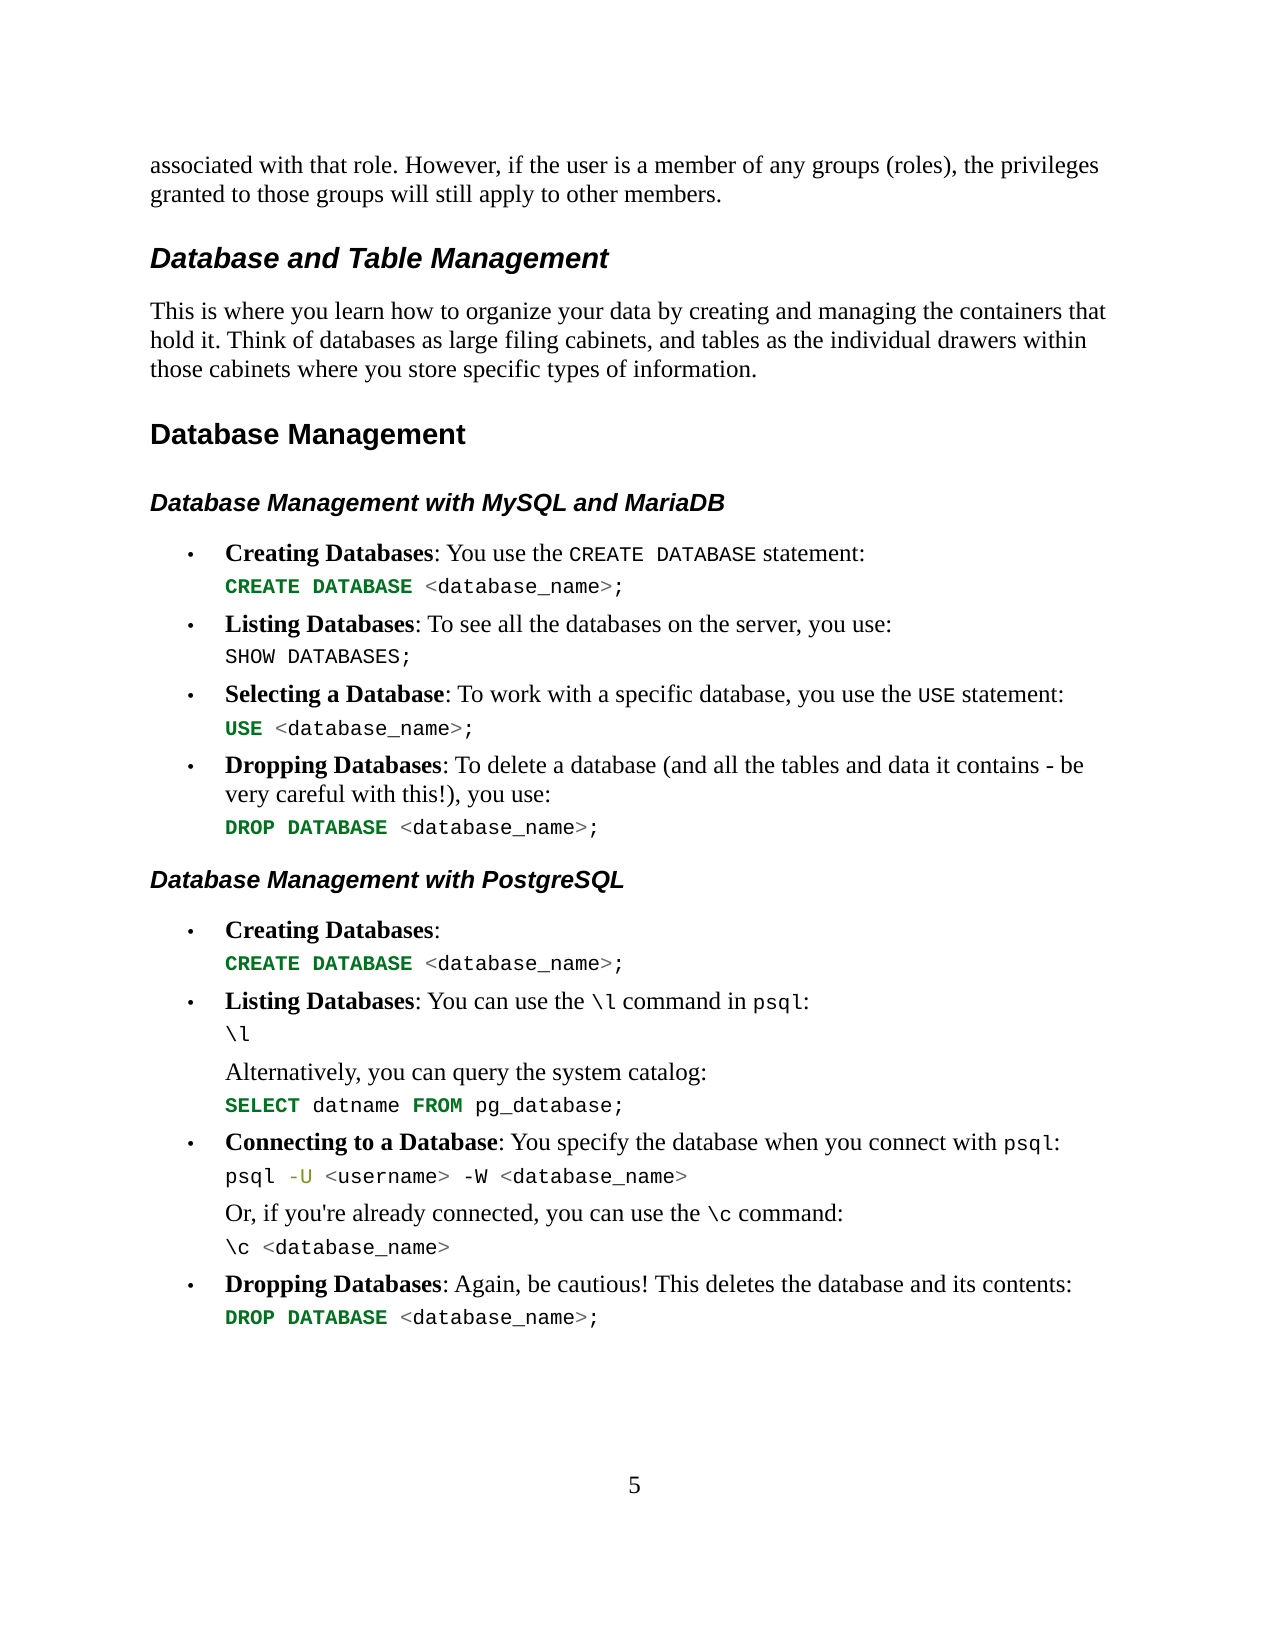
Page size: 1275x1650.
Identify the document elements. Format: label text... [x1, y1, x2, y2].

list Dropping Databases: Again, be cautious! This deletes the database and its contents: [187, 1269, 1125, 1298]
list Connecting to a Database: You specify the database when you connect with psql: [187, 1127, 1125, 1157]
list Creating Databases: [187, 915, 1125, 944]
list DROP DATABASE <database_name>; [187, 1307, 1125, 1331]
list Dropping Databases: To delete a database (and all the tables and data it contains - be very careful with this!), you use: [187, 750, 1125, 808]
list SELECT datname FROM pg_database; [187, 1094, 1125, 1118]
list Or, if you're already connected, you can use the \c command: [187, 1198, 1125, 1228]
list CREATE DATABASE <database_name>; [187, 953, 1125, 977]
subtitle Database Management with MySQL and MariaDB [150, 488, 1125, 516]
subtitle Database Management with PostgreSQL [150, 865, 1125, 894]
subtitle Database and Table Management [150, 241, 1125, 275]
list \l [187, 1024, 1125, 1048]
list Alternatively, you can query the system catalog: [187, 1057, 1125, 1086]
list SHOW DATABASES; [187, 647, 1125, 670]
list Listing Databases: To see all the databases on the server, you use: [187, 609, 1125, 638]
text associated with that role. However, if the user is a member of any groups (roles), the privileges granted to those groups will still apply to other members. [150, 150, 1125, 207]
list Selecting a Database: To work with a specific database, you use the USE statement: [187, 679, 1125, 709]
list Creating Databases: You use the CREATE DATABASE statement: [187, 538, 1125, 567]
list USE <database_name>; [187, 718, 1125, 741]
list psql -U <username> -W <database_name> [187, 1166, 1125, 1189]
text This is where you learn how to organize your data by creating and managing the containers that hold it. Think of databases as large filing cabinets, and tables as the individual drawers within those cabinets where you store specific types of information. [150, 296, 1125, 383]
list DROP DATABASE <database_name>; [187, 817, 1125, 840]
list Listing Databases: You can use the \l command in psql: [187, 986, 1125, 1015]
list \c <database_name> [187, 1237, 1125, 1261]
list CREATE DATABASE <database_name>; [187, 576, 1125, 600]
subtitle Database Management [150, 417, 1125, 450]
